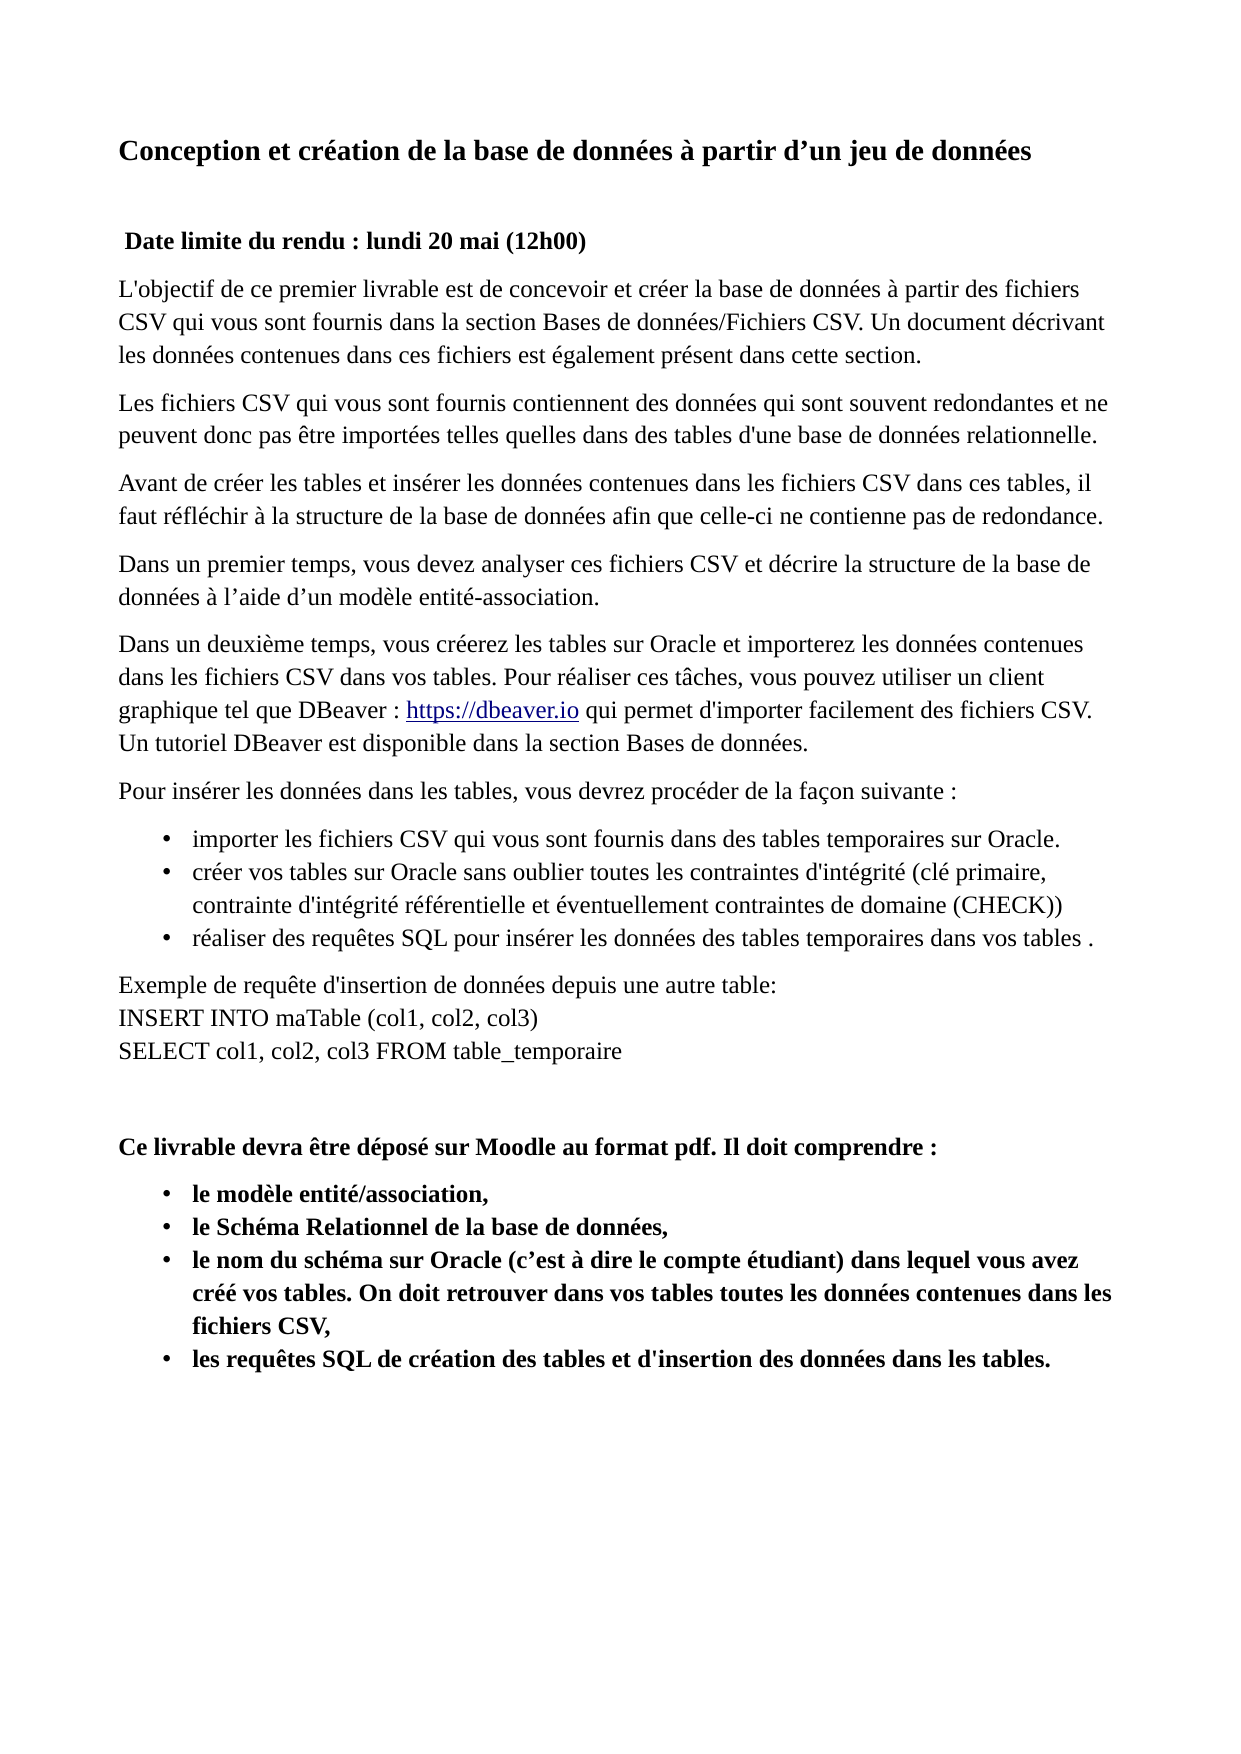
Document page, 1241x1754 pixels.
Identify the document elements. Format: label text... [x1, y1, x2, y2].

text Les fichiers CSV qui vous sont fournis contiennent des données qui sont souvent redondantes et ne peuvent donc pas être importées telles quelles dans des tables d'une base de données relationnelle. [118, 388, 1122, 449]
text Dans un premier temps, vous devez analyser ces fichiers CSV et décrire la structure de la base de données à l’aide d’un modèle entité-association. [118, 549, 1122, 611]
text Ce livrable devra être déposé sur Moodle au format pdf. Il doit comprendre : [118, 1132, 1122, 1160]
list le Schéma Relationnel de la base de données, [162, 1212, 1122, 1241]
text Date limite du rendu : lundi 20 mai (12h00) [118, 226, 1122, 255]
list les requêtes SQL de création des tables et d'insertion des données dans les tables. [162, 1344, 1122, 1373]
text Pour insérer les données dans les tables, vous devrez procéder de la façon suivante : [118, 776, 1122, 805]
list le nom du schéma sur Oracle (c’est à dire le compte étudiant) dans lequel vous avez créé vos tables. On doit retrouver dans vos tables toutes les données contenues dans les fichiers CSV, [162, 1245, 1122, 1340]
list réaliser des requêtes SQL pour insérer les données des tables temporaires dans vos tables . [162, 923, 1122, 952]
list créer vos tables sur Oracle sans oublier toutes les contraintes d'intégrité (clé primaire, contrainte d'intégrité référentielle et éventuellement contraintes de domaine (CHECK)) [162, 857, 1122, 918]
list importer les fichiers CSV qui vous sont fournis dans des tables temporaires sur Oracle. [162, 824, 1122, 852]
subtitle Conception et création de la base de données à partir d’un jeu de données [118, 133, 1122, 166]
text Avant de créer les tables et insérer les données contenues dans les fichiers CSV dans ces tables, il faut réfléchir à la structure de la base de données afin que celle-ci ne contienne pas de redondance. [118, 468, 1122, 530]
text L'objectif de ce premier livrable est de concevoir et créer la base de données à partir des fichiers CSV qui vous sont fournis dans la section Bases de données/Fichiers CSV. Un document décrivant les données contenues dans ces fichiers est également présent dans cette section. [118, 274, 1122, 369]
text Exemple de requête d'insertion de données depuis une autre table: INSERT INTO maTable (col1, col2, col3) SELECT col1, col2, col3 FROM table_temporaire [118, 970, 1122, 1065]
text Dans un deuxième temps, vous créerez les tables sur Oracle et importerez les données contenues dans les fichiers CSV dans vos tables. Pour réaliser ces tâches, vous pouvez utiliser un client graphique tel que DBeaver : https://dbeaver.io qui permet d'importer facilement des fichiers CSV. Un tutoriel DBeaver est disponible dans la section Bases de données. [118, 629, 1122, 757]
list le modèle entité/association, [162, 1179, 1122, 1208]
